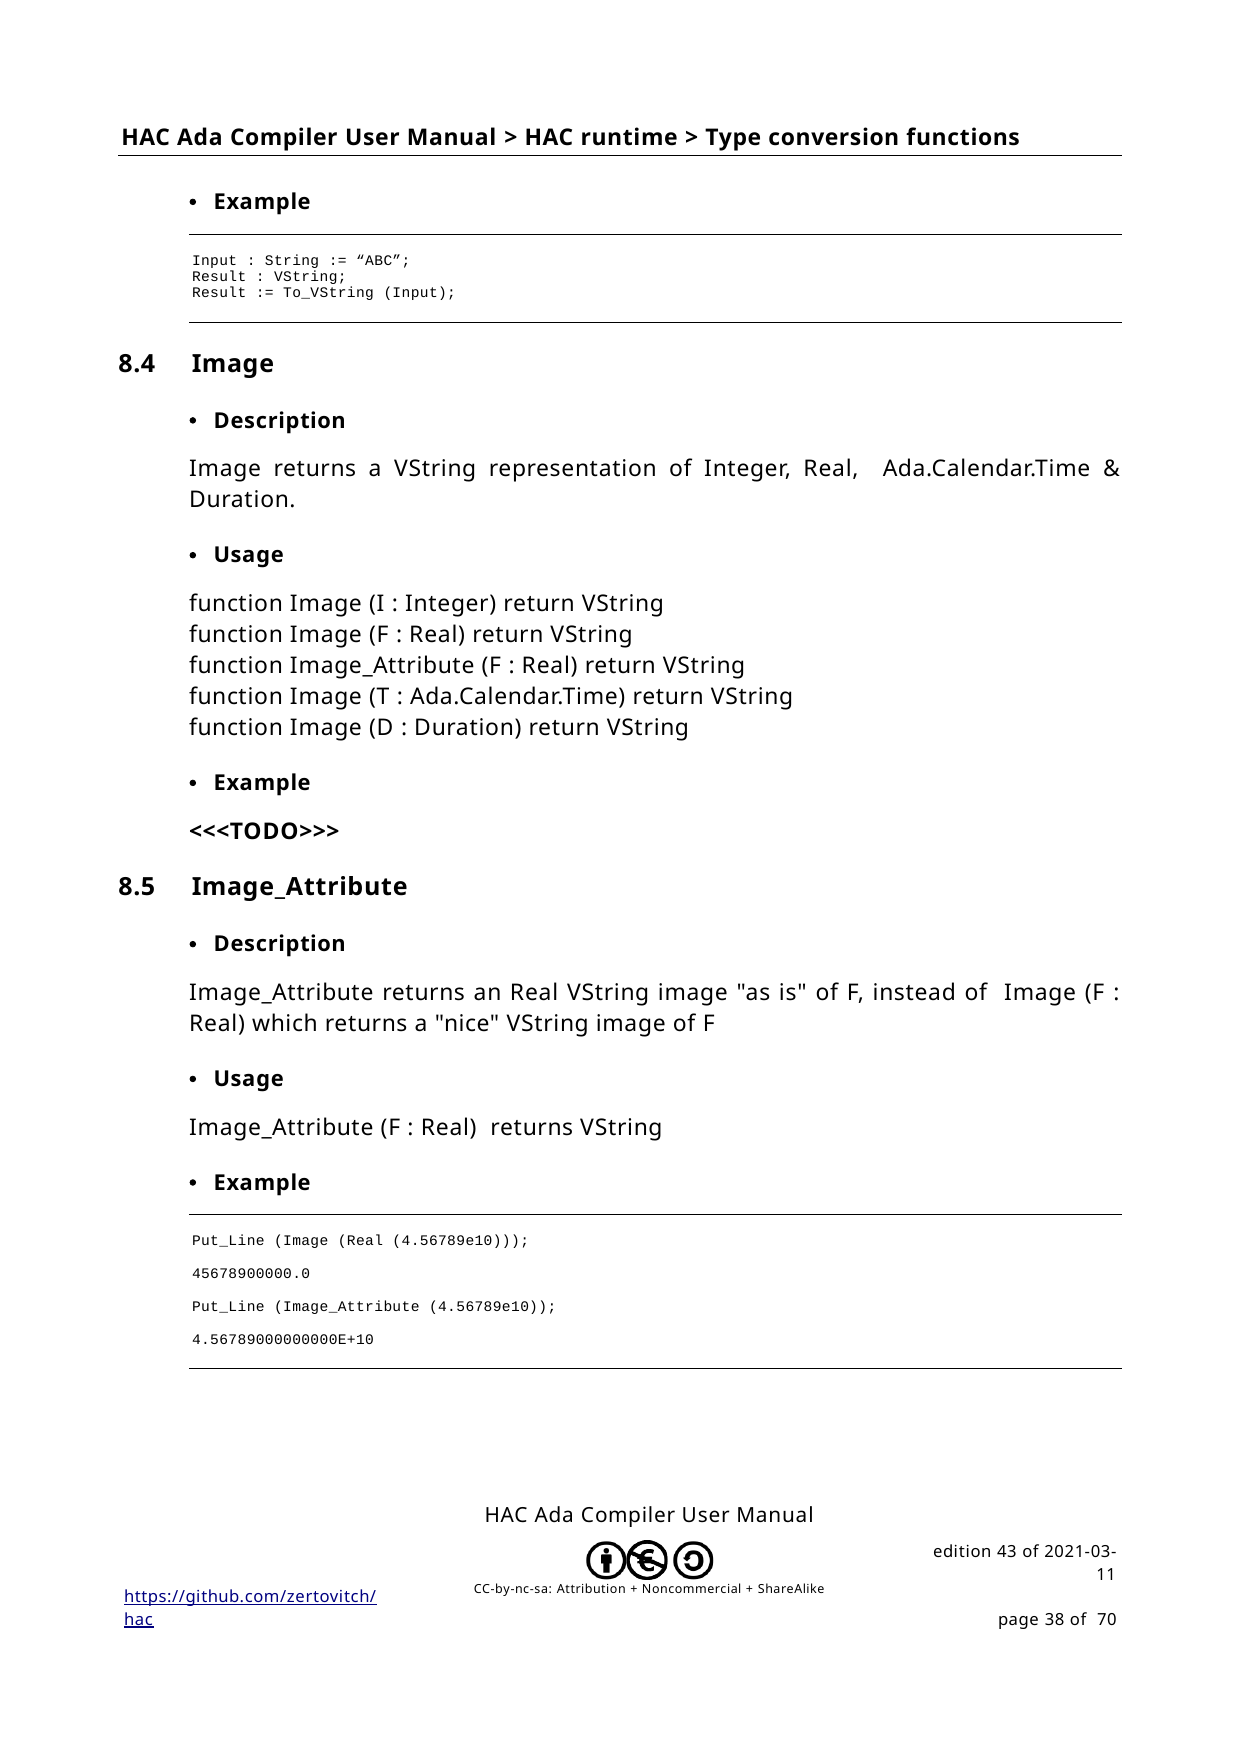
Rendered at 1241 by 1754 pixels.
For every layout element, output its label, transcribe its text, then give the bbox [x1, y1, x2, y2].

text Image_Attribute (F : Real) returns VString [189, 1111, 1122, 1142]
text Image returns a VString representation of Integer, Real, Ada.Calendar.Time & Duration. [189, 452, 1122, 514]
subtitle Example [189, 184, 1122, 216]
subtitle Description [189, 403, 1122, 434]
subtitle Usage [189, 1062, 1122, 1093]
text function Image (F : Real) return VString [189, 618, 1122, 649]
list Put_Line (Image_Attribute (4.56789e10)); [189, 1296, 1122, 1313]
subtitle Image_Attribute [118, 869, 1122, 903]
list 4.56789000000000E+10 [189, 1313, 1122, 1368]
list Put_Line (Image (Real (4.56789e10))); [189, 1215, 1122, 1247]
list Result := To_VString (Input); [189, 283, 1122, 322]
subtitle Image [118, 346, 1122, 379]
picture [585, 1540, 668, 1580]
text function Image (I : Integer) return VString [189, 587, 1122, 618]
subtitle Description [189, 927, 1122, 958]
list Input : String := “ABC”; [189, 235, 1122, 266]
text Image_Attribute returns an Real VString image "as is" of F, instead of Image (F : Real) which returns a "nice" VString image of F [189, 976, 1122, 1038]
text <<<TODO>>> [189, 814, 1122, 846]
text function Image_Attribute (F : Real) return VString [189, 649, 1122, 680]
list Result : VString; [189, 266, 1122, 283]
subtitle Example [189, 1165, 1122, 1196]
subtitle Usage [189, 538, 1122, 569]
text function Image (D : Duration) return VString [189, 711, 1122, 742]
text function Image (T : Ada.Calendar.Time) return VString [189, 680, 1122, 711]
picture [672, 1540, 714, 1580]
list 45678900000.0 [189, 1247, 1122, 1283]
subtitle Example [189, 766, 1122, 797]
